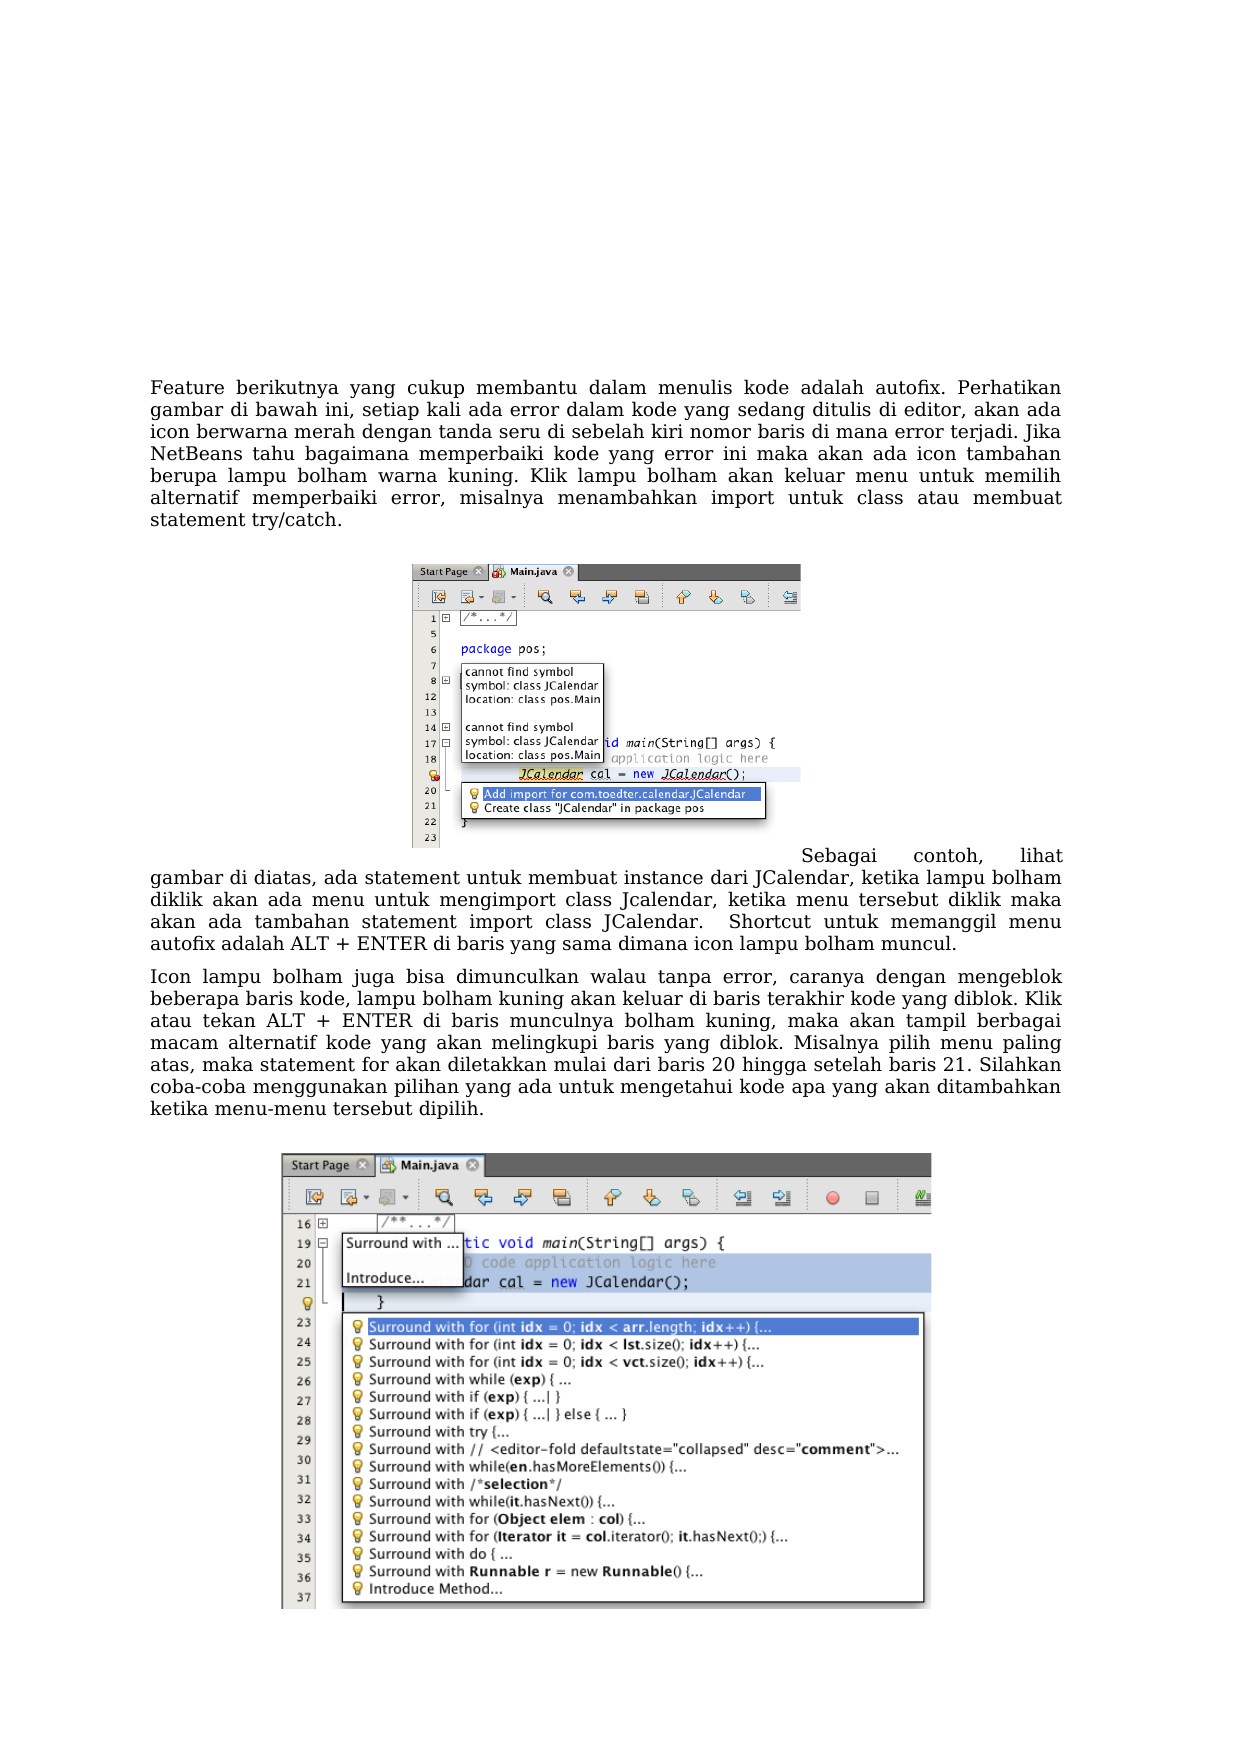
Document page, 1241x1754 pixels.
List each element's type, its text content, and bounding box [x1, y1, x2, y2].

picture [412, 564, 801, 848]
text Feature berikutnya yang cukup membantu dalam menulis kode adalah autofix. Perhatikan gambar di bawah ini, setiap kali ada error dalam kode yang sedang ditulis di editor, akan ada icon berwarna merah dengan tanda seru di sebelah kiri nomor baris di mana error terjadi. Jika NetBeans tahu bagaimana memperbaiki kode yang error ini maka akan ada icon tambahan berupa lampu bolham warna kuning. Klik lampu bolham akan keluar menu untuk memilih alternatif memperbaiki error, misalnya menambahkan import untuk class atau membuat statement try/catch. [150, 377, 1063, 531]
text Icon lampu bolham juga bisa dimunculkan walau tanpa error, caranya dengan mengeblok beberapa baris kode, lampu bolham kuning akan keluar di baris terakhir kode yang diblok. Klik atau tekan ALT + ENTER di baris munculnya bolham kuning, maka akan tampil berbagai macam alternatif kode yang akan melingkupi baris yang diblok. Misalnya pilih menu paling atas, maka statement for akan diletakkan mulai dari baris 20 hingga setelah baris 21. Silahkan coba-coba menggunakan pilihan yang ada untuk mengetahui kode apa yang akan ditambahkan ketika menu-menu tersebut dipilih. [150, 966, 1063, 1119]
text Sebagai contoh, lihat gambar di diatas, ada statement untuk membuat instance dari JCalendar, ketika lampu bolham diklik akan ada menu untuk mengimport class Jcalendar, ketika menu tersebut diklik maka akan ada tambahan statement import class JCalendar. Shortcut untuk memanggil menu autofix adalah ALT + ENTER di baris yang sama dimana icon lampu bolham muncul. [150, 845, 1063, 954]
picture [281, 1153, 932, 1609]
